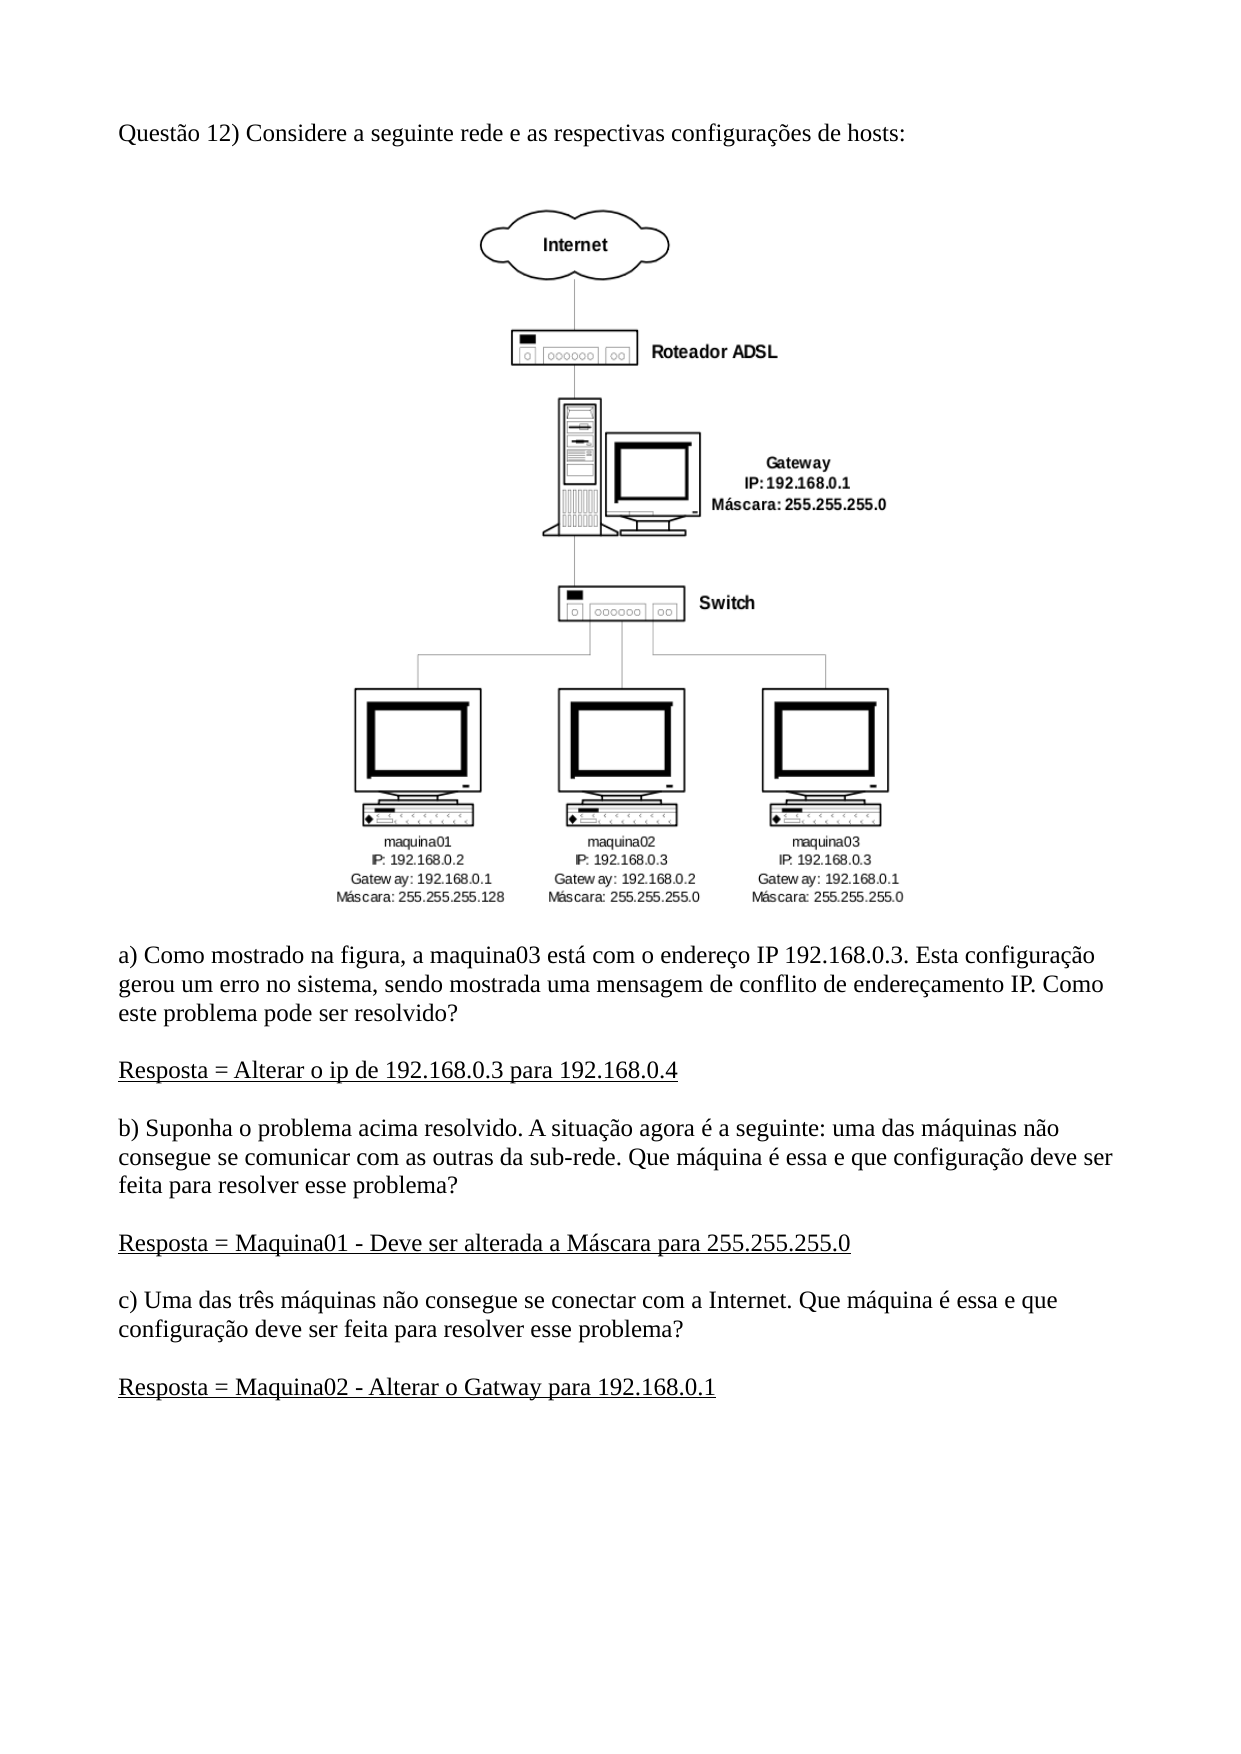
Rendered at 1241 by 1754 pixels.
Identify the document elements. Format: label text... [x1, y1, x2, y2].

text Resposta = Alterar o ip de 192.168.0.3 para 192.168.0.4 [118, 1056, 1122, 1084]
text Resposta = Maquina02 - Alterar o Gatway para 192.168.0.1 [118, 1372, 1122, 1401]
text a) Como mostrado na figura, a maquina03 está com o endereço IP 192.168.0.3. Esta configuração gerou um erro no sistema, sendo mostrada uma mensagem de conflito de endereçamento IP. Como este problema pode ser resolvido? [118, 941, 1122, 1027]
text b) Suponha o problema acima resolvido. A situação agora é a seguinte: uma das máquinas não consegue se comunicar com as outras da sub-rede. Que máquina é essa e que configuração deve ser feita para resolver esse problema? [118, 1113, 1122, 1199]
text c) Uma das três máquinas não consegue se conectar com a Internet. Que máquina é essa e que configuração deve ser feita para resolver esse problema? [118, 1286, 1122, 1343]
text Questão 12) Considere a seguinte rede e as respectivas configurações de hosts: [118, 118, 1122, 147]
text Resposta = Maquina01 - Deve ser alterada a Máscara para 255.255.255.0 [118, 1228, 1122, 1257]
picture [327, 206, 913, 912]
